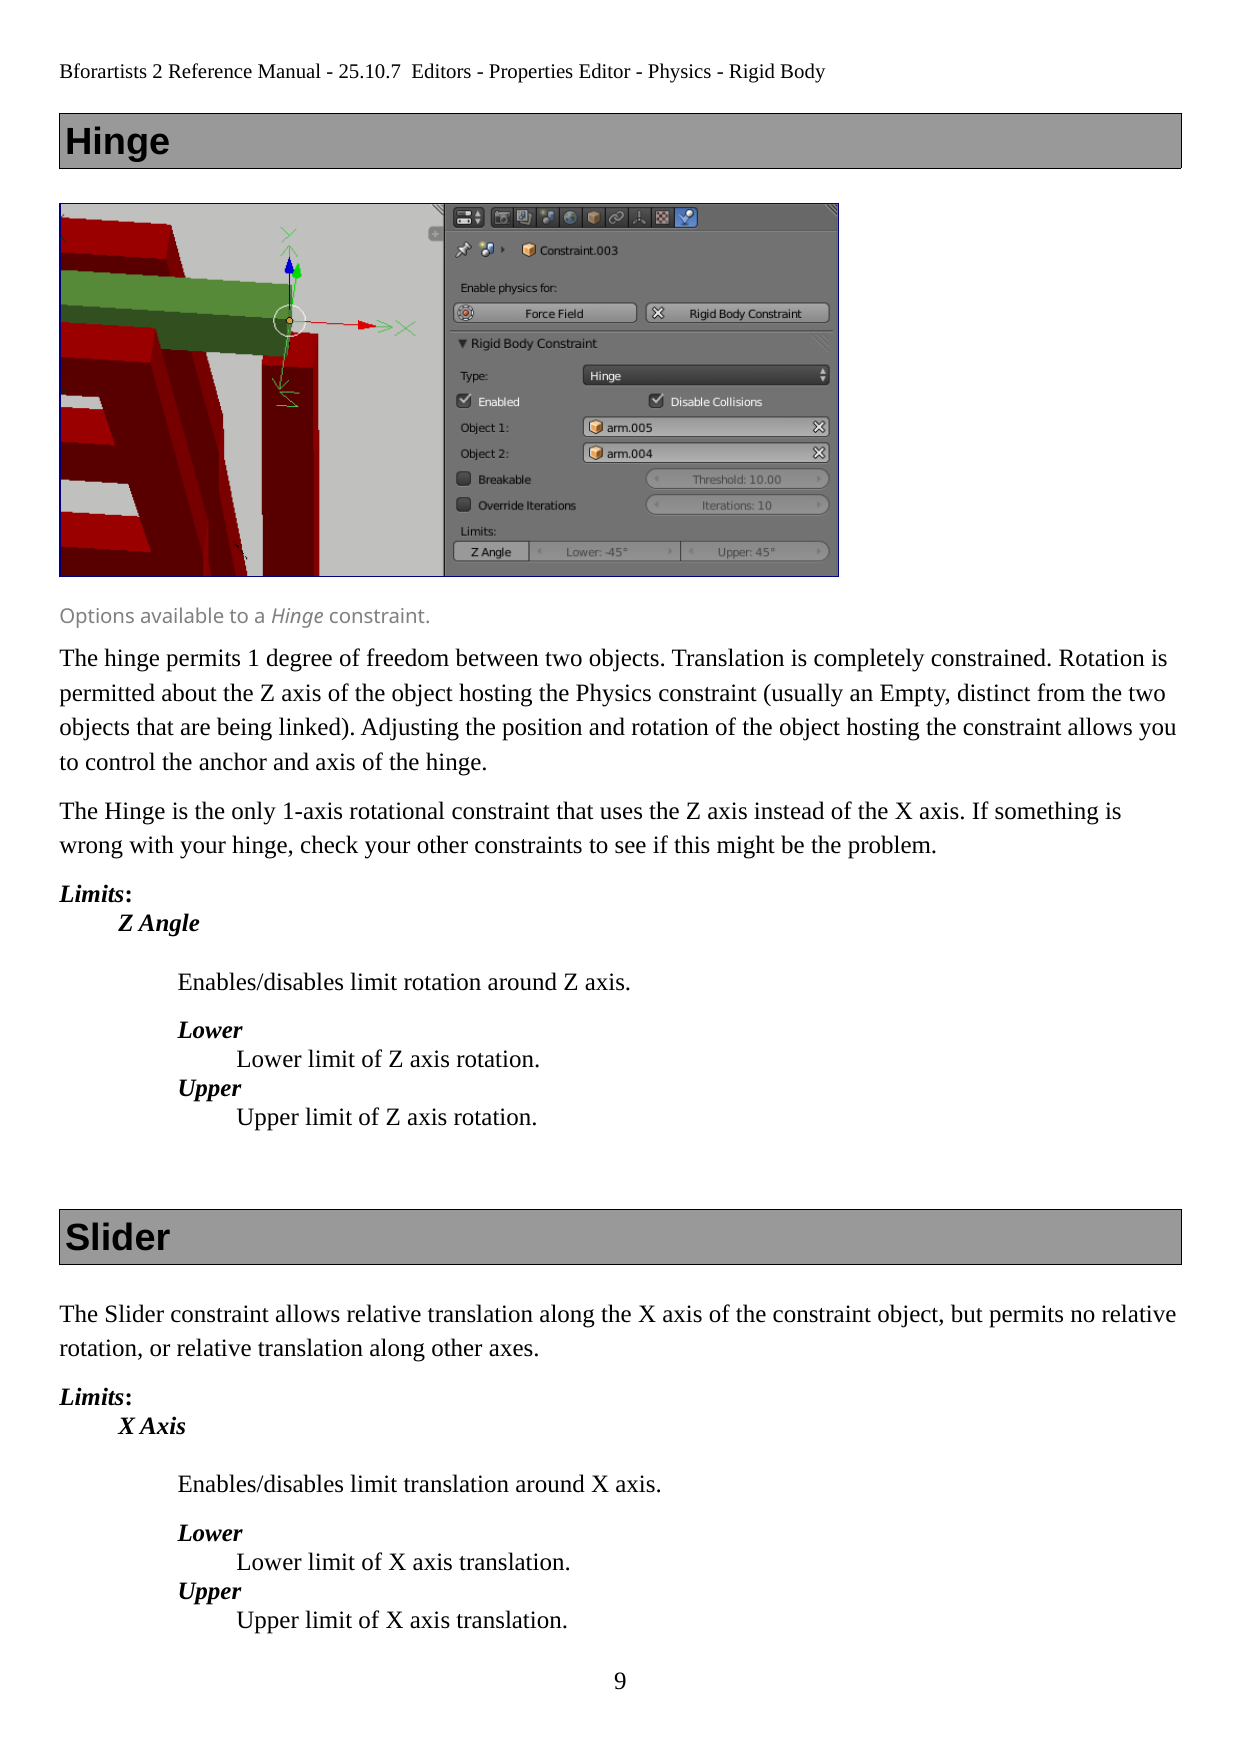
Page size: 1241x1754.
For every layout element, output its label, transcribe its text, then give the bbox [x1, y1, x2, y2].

text The Slider constraint allows relative translation along the X axis of the constraint object, but permits no relative rotation, or relative translation along other axes. [59, 1299, 1181, 1362]
subtitle Lower [177, 1518, 1181, 1547]
subtitle Upper [177, 1576, 1181, 1605]
table_header Hinge [60, 114, 1181, 168]
table_header Slider [60, 1210, 1181, 1264]
subtitle Lower [177, 1016, 1181, 1044]
text The hinge permits 1 degree of freedom between two objects. Translation is completely constrained. Rotation is permitted about the Z axis of the object hosting the Physics constraint (usually an Empty, distinct from the two objects that are being linked). Adjusting the position and rotation of the object hosting the constraint allows you to control the anchor and axis of the hinge. [59, 643, 1181, 776]
text Enables/disables limit translation around X axis. [177, 1469, 1181, 1498]
list Lower limit of Z axis rotation. [236, 1044, 1181, 1073]
list Upper limit of Z axis rotation. [236, 1102, 1181, 1131]
subtitle Upper [177, 1073, 1181, 1102]
subtitle X Axis [118, 1411, 1181, 1440]
subtitle Limits: [59, 1382, 1181, 1411]
text Options available to a Hinge constraint. [59, 598, 1181, 629]
picture [61, 204, 838, 576]
text Enables/disables limit rotation around Z axis. [177, 967, 1181, 995]
list Lower limit of X axis translation. [236, 1547, 1181, 1576]
list Upper limit of X axis translation. [236, 1605, 1181, 1633]
text The Hinge is the only 1-axis rotational constraint that uses the Z axis instead of the X axis. If something is wrong with your hinge, check your other constraints to see if this might be the problem. [59, 796, 1181, 859]
subtitle Limits: [59, 879, 1181, 908]
subtitle Z Angle [118, 908, 1181, 937]
